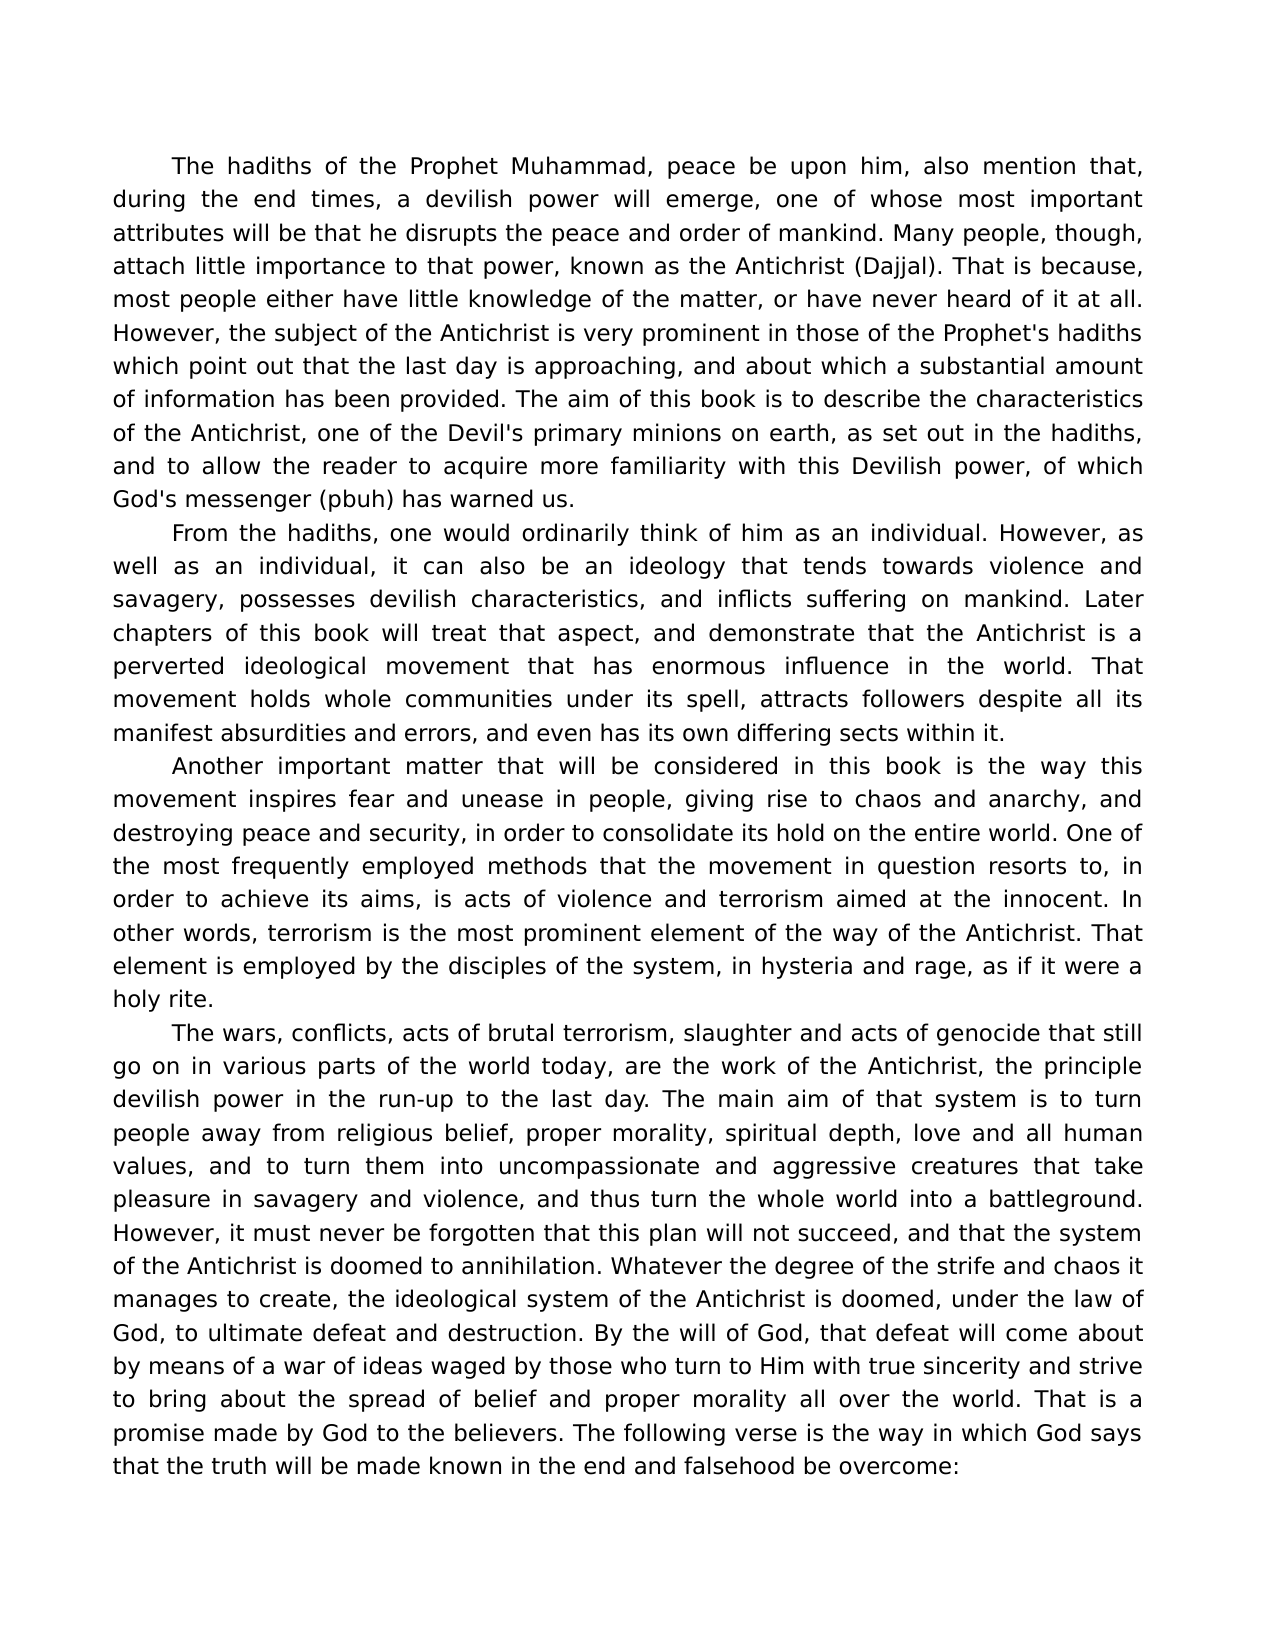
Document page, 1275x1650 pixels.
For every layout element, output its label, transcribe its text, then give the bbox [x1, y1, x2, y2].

text Another important matter that will be considered in this book is the way this movement inspires fear and unease in people, giving rise to chaos and anarchy, and destroying peace and security, in order to consolidate its hold on the entire world. One of the most frequently employed methods that the movement in question resorts to, in order to achieve its aims, is acts of violence and terrorism aimed at the innocent. In other words, terrorism is the most prominent element of the way of the Antichrist. That element is employed by the disciples of the system, in hysteria and rage, as if it were a holy rite. [112, 748, 1145, 1014]
text The hadiths of the Prophet Muhammad, peace be upon him, also mention that, during the end times, a devilish power will emerge, one of whose most important attributes will be that he disrupts the peace and order of mankind. Many people, though, attach little importance to that power, known as the Antichrist (Dajjal). That is because, most people either have little knowledge of the matter, or have never heard of it at all. However, the subject of the Antichrist is very prominent in those of the Prophet's hadiths which point out that the last day is approaching, and about which a substantial amount of information has been provided. The aim of this book is to describe the characteristics of the Antichrist, one of the Devil's primary minions on earth, as set out in the hadiths, and to allow the reader to acquire more familiarity with this Devilish power, of which God's messenger (pbuh) has warned us. [112, 148, 1145, 514]
text The wars, conflicts, acts of brutal terrorism, slaughter and acts of genocide that still go on in various parts of the world today, are the work of the Antichrist, the principle devilish power in the run-up to the last day. The main aim of that system is to turn people away from religious belief, proper morality, spiritual depth, love and all human values, and to turn them into uncompassionate and aggressive creatures that take pleasure in savagery and violence, and thus turn the whole world into a battleground. However, it must never be forgotten that this plan will not succeed, and that the system of the Antichrist is doomed to annihilation. Whatever the degree of the strife and chaos it manages to create, the ideological system of the Antichrist is doomed, under the law of God, to ultimate defeat and destruction. By the will of God, that defeat will come about by means of a war of ideas waged by those who turn to Him with true sincerity and strive to bring about the spread of belief and proper morality all over the world. That is a promise made by God to the believers. The following verse is the way in which God says that the truth will be made known in the end and falsehood be overcome: [112, 1014, 1145, 1481]
text From the hadiths, one would ordinarily think of him as an individual. However, as well as an individual, it can also be an ideology that tends towards violence and savagery, possesses devilish characteristics, and inflicts suffering on mankind. Later chapters of this book will treat that aspect, and demonstrate that the Antichrist is a perverted ideological movement that has enormous influence in the world. That movement holds whole communities under its spell, attracts followers despite all its manifest absurdities and errors, and even has its own differing sects within it. [112, 514, 1145, 748]
